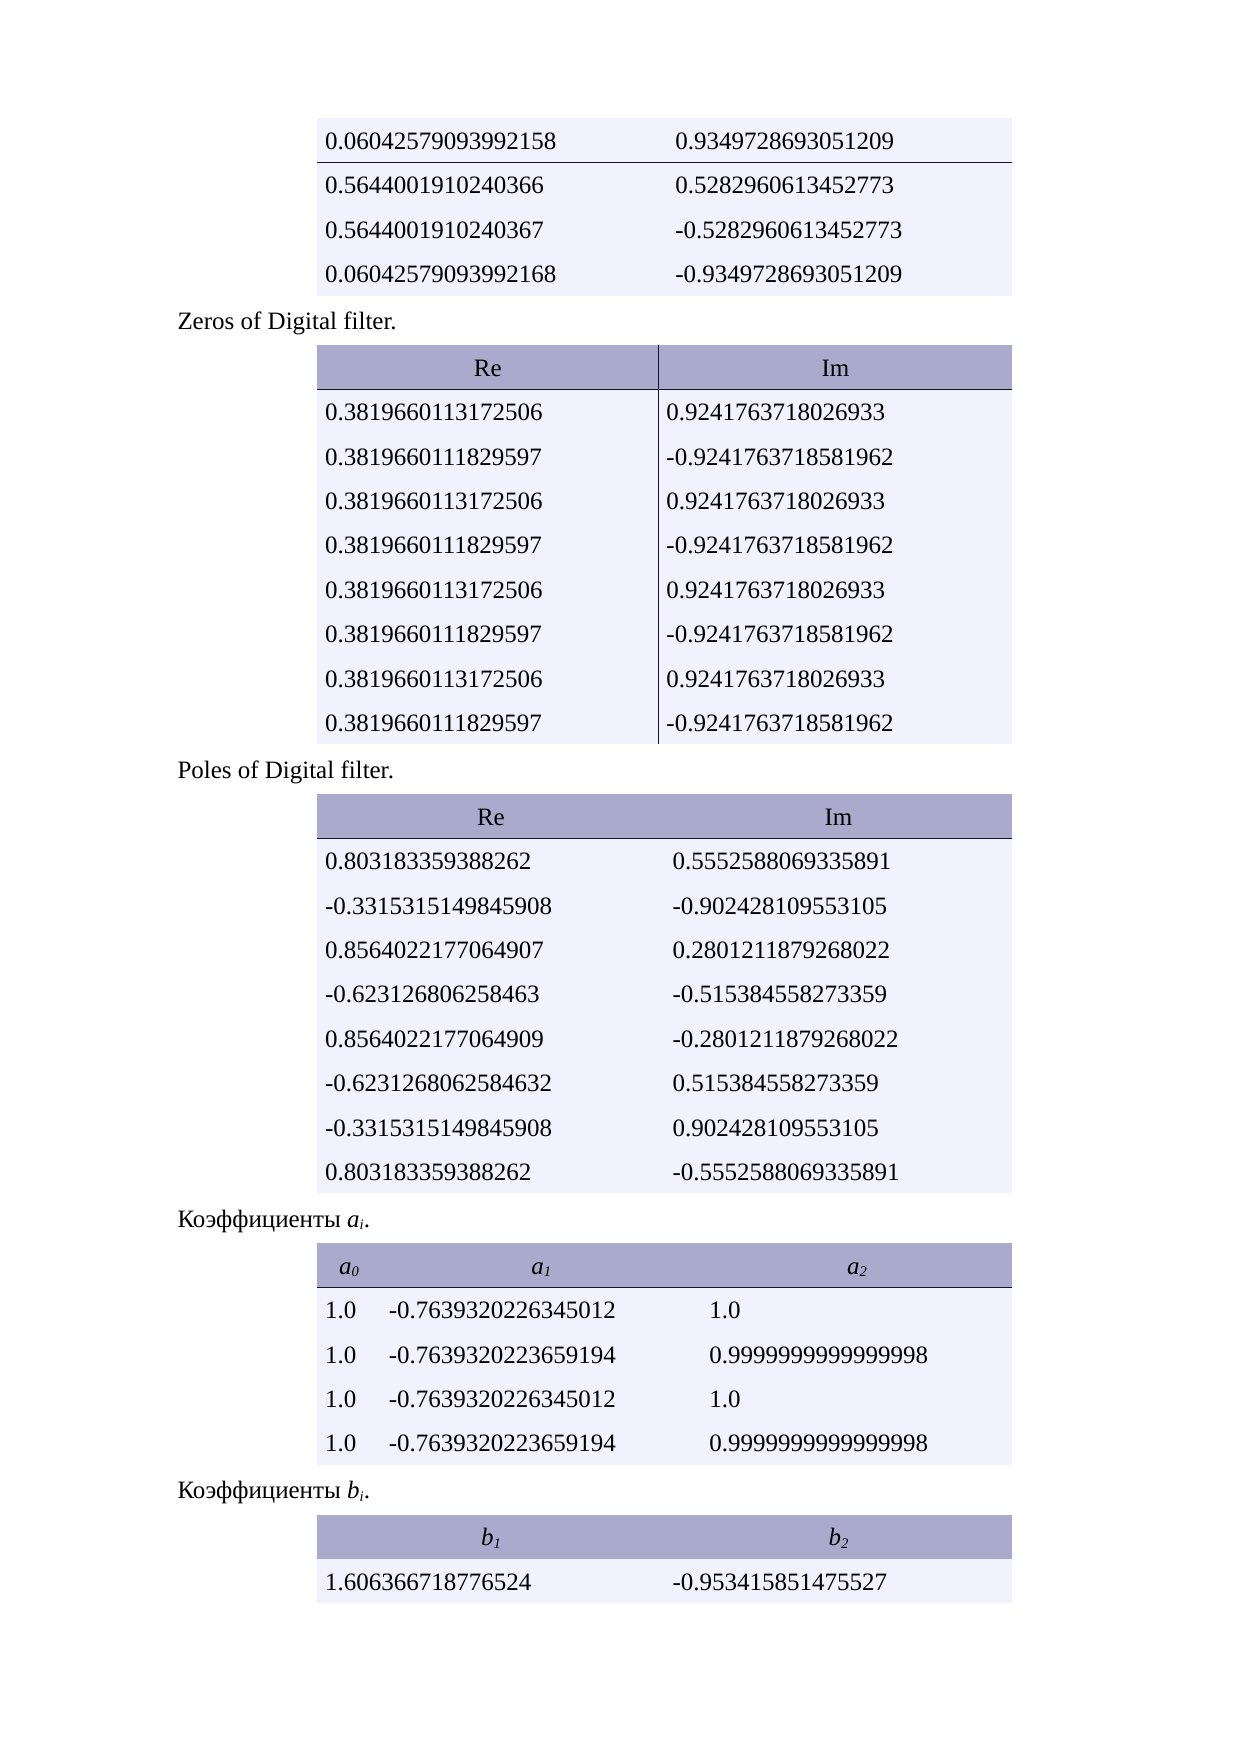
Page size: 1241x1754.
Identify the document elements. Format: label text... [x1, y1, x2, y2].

table_cell 0.803183359388262 [317, 839, 664, 883]
table_cell -0.902428109553105 [664, 883, 1012, 927]
table_cell 0.3819660111829597 [317, 700, 658, 744]
table_cell -0.5282960613452773 [667, 207, 1012, 251]
text Poles of Digital filter. [177, 755, 1152, 784]
table_cell 0.5644001910240366 [317, 163, 667, 207]
table_cell 0.5644001910240367 [317, 207, 667, 251]
table_cell 0.5552588069335891 [664, 839, 1012, 883]
table_cell -0.515384558273359 [664, 972, 1012, 1016]
table_cell 0.9241763718026933 [659, 656, 1012, 700]
table_cell 0.9999999999999998 [701, 1421, 1012, 1465]
table_cell -0.9241763718581962 [659, 700, 1012, 744]
table_cell -0.9241763718581962 [659, 523, 1012, 567]
table_cell 0.902428109553105 [664, 1105, 1012, 1149]
table_header Re [317, 345, 658, 389]
table_cell 0.9349728693051209 [667, 118, 1012, 162]
table_cell 0.3819660111829597 [317, 523, 658, 567]
table_cell -0.7639320223659194 [381, 1421, 701, 1465]
table_cell 1.0 [317, 1332, 381, 1376]
text Коэффициенты bi. [177, 1475, 1152, 1504]
table_cell 0.3819660111829597 [317, 611, 658, 656]
table_cell 1.0 [317, 1288, 381, 1332]
table_header b1 [317, 1515, 664, 1559]
table_cell 0.06042579093992158 [317, 118, 667, 162]
table_cell -0.3315315149845908 [317, 883, 664, 927]
table_cell 1.0 [701, 1376, 1012, 1421]
table_cell 0.06042579093992168 [317, 251, 667, 296]
table_cell 0.3819660113172506 [317, 478, 658, 523]
table_cell -0.2801211879268022 [664, 1016, 1012, 1060]
table_cell 0.5282960613452773 [667, 163, 1012, 207]
table_cell 0.515384558273359 [664, 1060, 1012, 1105]
table_cell 0.3819660111829597 [317, 434, 658, 478]
table_cell 0.9241763718026933 [659, 478, 1012, 523]
table_cell -0.5552588069335891 [664, 1149, 1012, 1193]
table_header b2 [664, 1515, 1012, 1559]
table_cell -0.3315315149845908 [317, 1105, 664, 1149]
table_cell 0.8564022177064909 [317, 1016, 664, 1060]
table_cell -0.9241763718581962 [659, 434, 1012, 478]
table_cell 0.9999999999999998 [701, 1332, 1012, 1376]
table_cell -0.9241763718581962 [659, 611, 1012, 656]
table_cell 1.606366718776524 [317, 1559, 664, 1603]
table_header Im [659, 345, 1012, 389]
table_cell 0.8564022177064907 [317, 927, 664, 972]
table_cell -0.623126806258463 [317, 972, 664, 1016]
table_cell 0.3819660113172506 [317, 656, 658, 700]
table_cell 1.0 [701, 1288, 1012, 1332]
table_cell -0.6231268062584632 [317, 1060, 664, 1105]
table_cell -0.7639320223659194 [381, 1332, 701, 1376]
table_header Im [664, 794, 1012, 838]
table_cell 0.9241763718026933 [659, 567, 1012, 611]
table_cell 0.803183359388262 [317, 1149, 664, 1193]
table_cell 0.9241763718026933 [659, 390, 1012, 434]
table_header a2 [701, 1243, 1012, 1287]
table_cell 0.3819660113172506 [317, 390, 658, 434]
table_cell -0.9349728693051209 [667, 251, 1012, 296]
table_cell -0.7639320226345012 [381, 1376, 701, 1421]
text Коэффициенты ai. [177, 1204, 1152, 1233]
table_header a1 [381, 1243, 701, 1287]
table_header Re [317, 794, 664, 838]
text Zeros of Digital filter. [177, 306, 1152, 335]
table_cell -0.953415851475527 [664, 1559, 1012, 1603]
table_cell 1.0 [317, 1376, 381, 1421]
table_cell 1.0 [317, 1421, 381, 1465]
table_cell 0.2801211879268022 [664, 927, 1012, 972]
table_cell -0.7639320226345012 [381, 1288, 701, 1332]
table_header a0 [317, 1243, 381, 1287]
table_cell 0.3819660113172506 [317, 567, 658, 611]
